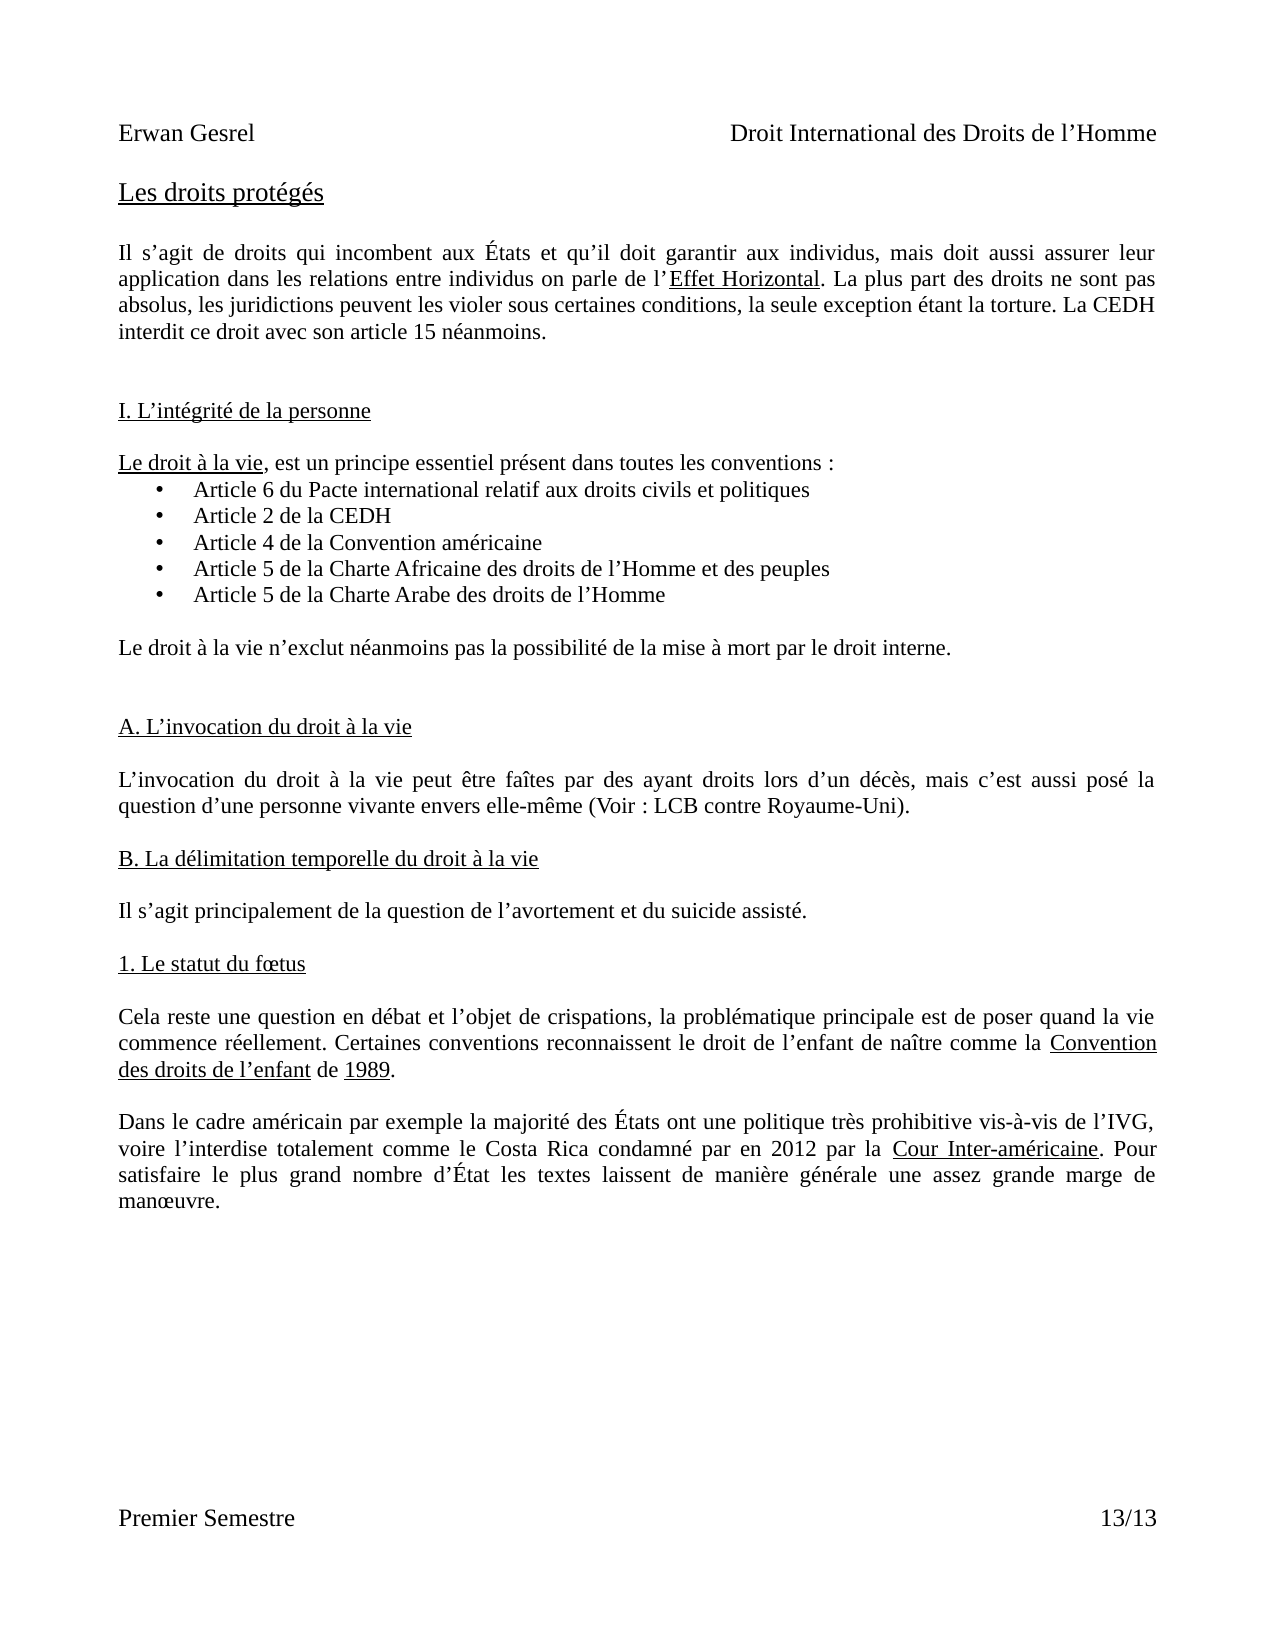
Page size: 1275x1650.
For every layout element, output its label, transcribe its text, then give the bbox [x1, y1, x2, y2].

list Article 6 du Pacte international relatif aux droits civils et politiques [156, 476, 1157, 502]
text Les droits protégés [118, 176, 1157, 207]
text Il s’agit de droits qui incombent aux États et qu’il doit garantir aux individus, mais doit aussi assurer leur application dans les relations entre individus on parle de l’Effet Horizontal. La plus part des droits ne sont pas absolus, les juridictions peuvent les violer sous certaines conditions, la seule exception étant la torture. La CEDH interdit ce droit avec son article 15 néanmoins. [118, 239, 1157, 344]
text 1. Le statut du fœtus [118, 950, 1157, 977]
text I. L’intégrité de la personne [118, 397, 1157, 423]
text A. L’invocation du droit à la vie [118, 713, 1157, 739]
text Cela reste une question en débat et l’objet de crispations, la problématique principale est de poser quand la vie commence réellement. Certaines conventions reconnaissent le droit de l’enfant de naître comme la Convention des droits de l’enfant de 1989. [118, 1003, 1157, 1082]
text L’invocation du droit à la vie peut être faîtes par des ayant droits lors d’un décès, mais c’est aussi posé la question d’une personne vivante envers elle-même (Voir : LCB contre Royaume-Uni). [118, 766, 1157, 818]
list Article 5 de la Charte Arabe des droits de l’Homme [156, 581, 1157, 608]
text Le droit à la vie n’exclut néanmoins pas la possibilité de la mise à mort par le droit interne. [118, 634, 1157, 660]
text Dans le cadre américain par exemple la majorité des États ont une politique très prohibitive vis-à-vis de l’IVG, voire l’interdise totalement comme le Costa Rica condamné par en 2012 par la Cour Inter-américaine. Pour satisfaire le plus grand nombre d’État les textes laissent de manière générale une assez grande marge de manœuvre. [118, 1108, 1157, 1214]
list Article 2 de la CEDH [156, 502, 1157, 528]
list Article 4 de la Convention américaine [156, 528, 1157, 555]
text B. La délimitation temporelle du droit à la vie [118, 845, 1157, 871]
text Le droit à la vie, est un principe essentiel présent dans toutes les conventions : [118, 449, 1157, 476]
list Article 5 de la Charte Africaine des droits de l’Homme et des peuples [156, 555, 1157, 581]
text Il s’agit principalement de la question de l’avortement et du suicide assisté. [118, 897, 1157, 924]
